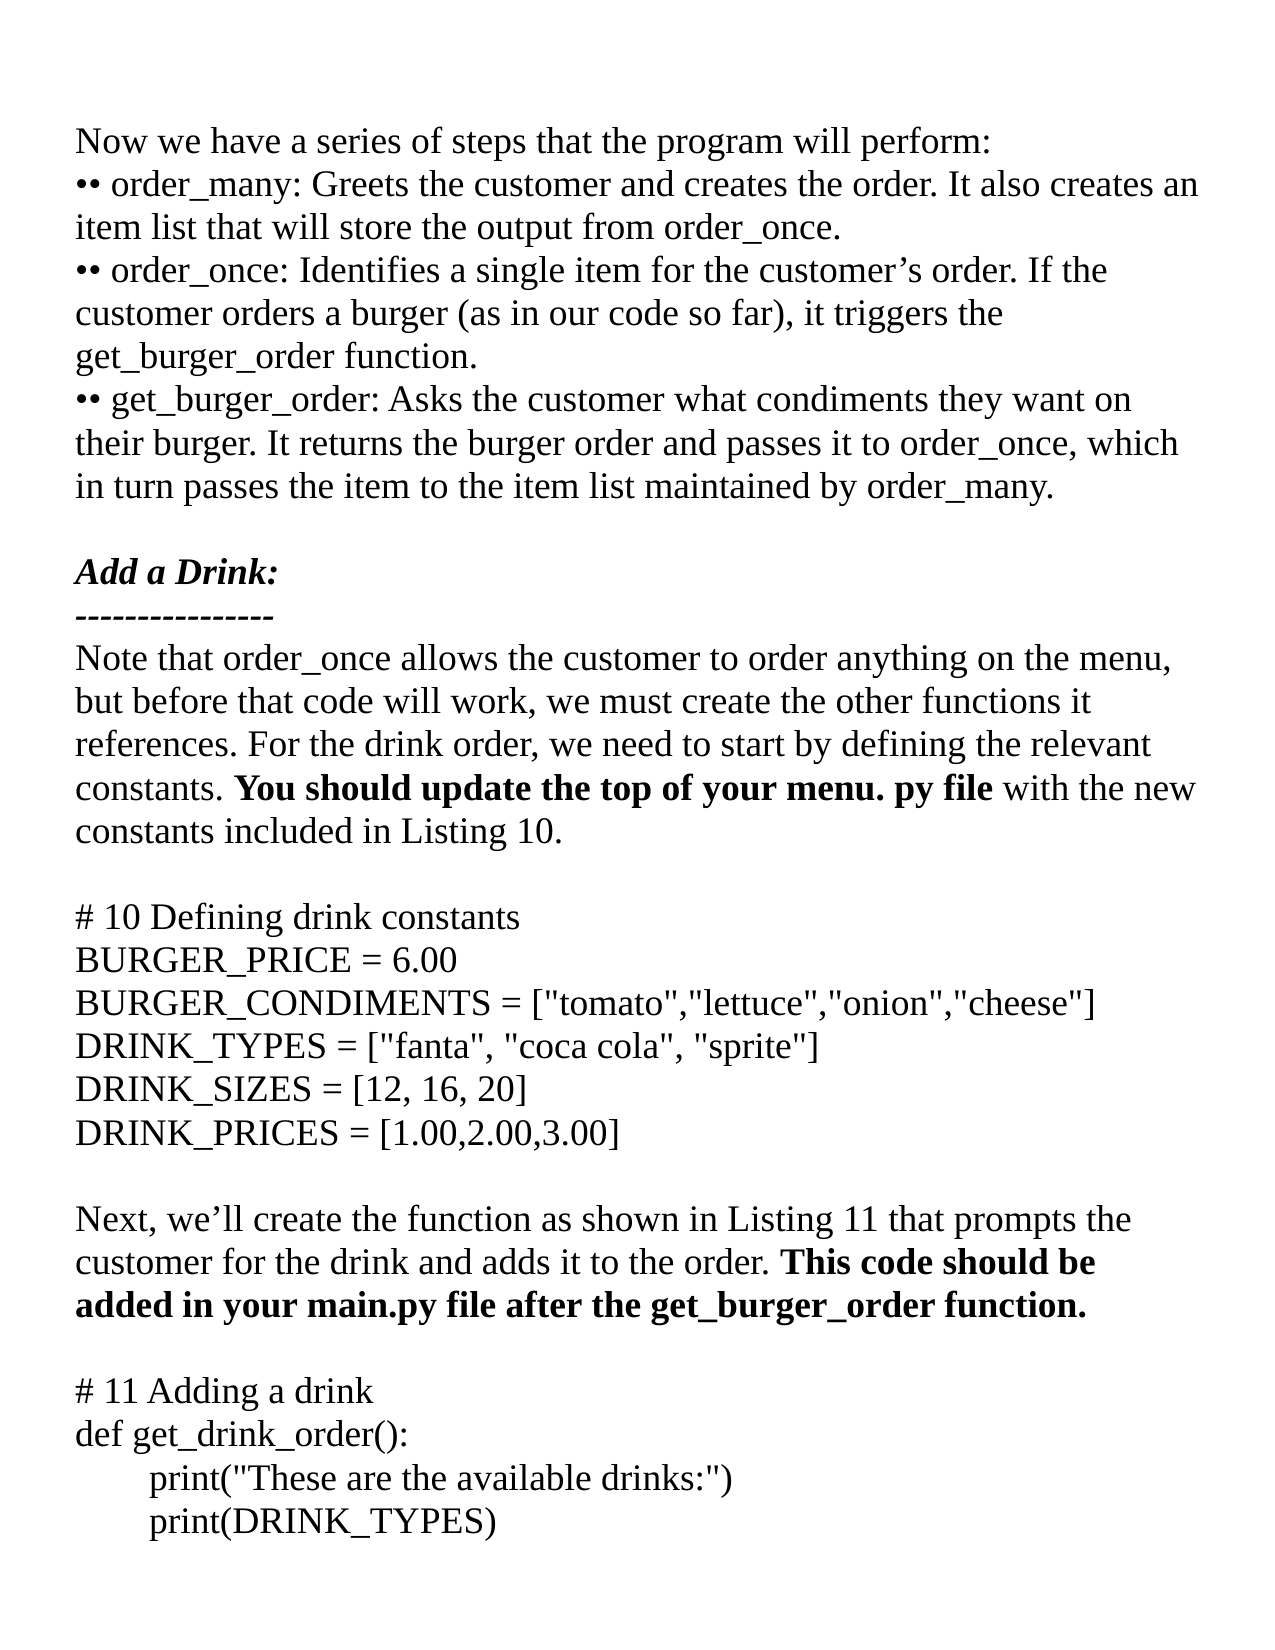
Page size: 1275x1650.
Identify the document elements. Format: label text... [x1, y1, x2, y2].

text ---------------- [75, 592, 1200, 636]
text •• order_once: Identifies a single item for the customer’s order. If the customer orders a burger (as in our code so far), it triggers the get_burger_order function. [75, 247, 1200, 377]
text Now we have a series of steps that the program will perform: [75, 118, 1200, 161]
text •• order_many: Greets the customer and creates the order. It also creates an item list that will store the output from order_once. [75, 161, 1200, 247]
text # 11 Adding a drink [75, 1369, 1200, 1412]
text Add a Drink: [75, 549, 1200, 592]
text print(DRINK_TYPES) [75, 1498, 1200, 1541]
text DRINK_TYPES = ["fanta", "coca cola", "sprite"] [75, 1024, 1200, 1067]
text BURGER_PRICE = 6.00 [75, 937, 1200, 981]
text DRINK_PRICES = [1.00,2.00,3.00] [75, 1110, 1200, 1153]
text def get_drink_order(): [75, 1412, 1200, 1455]
text BURGER_CONDIMENTS = ["tomato","lettuce","onion","cheese"] [75, 981, 1200, 1024]
text print("These are the available drinks:") [75, 1455, 1200, 1498]
text •• get_burger_order: Asks the customer what condiments they want on their burger. It returns the burger order and passes it to order_once, which in turn passes the item to the item list maintained by order_many. [75, 377, 1200, 506]
text Next, we’ll create the function as shown in Listing 11 that prompts the customer for the drink and adds it to the order. This code should be added in your main.py file after the get_burger_order function. [75, 1196, 1200, 1326]
text Note that order_once allows the customer to order anything on the menu, but before that code will work, we must create the other functions it references. For the drink order, we need to start by defining the relevant constants. You should update the top of your menu. py file with the new constants included in Listing 10. [75, 636, 1200, 851]
text # 10 Defining drink constants [75, 894, 1200, 937]
text DRINK_SIZES = [12, 16, 20] [75, 1067, 1200, 1110]
